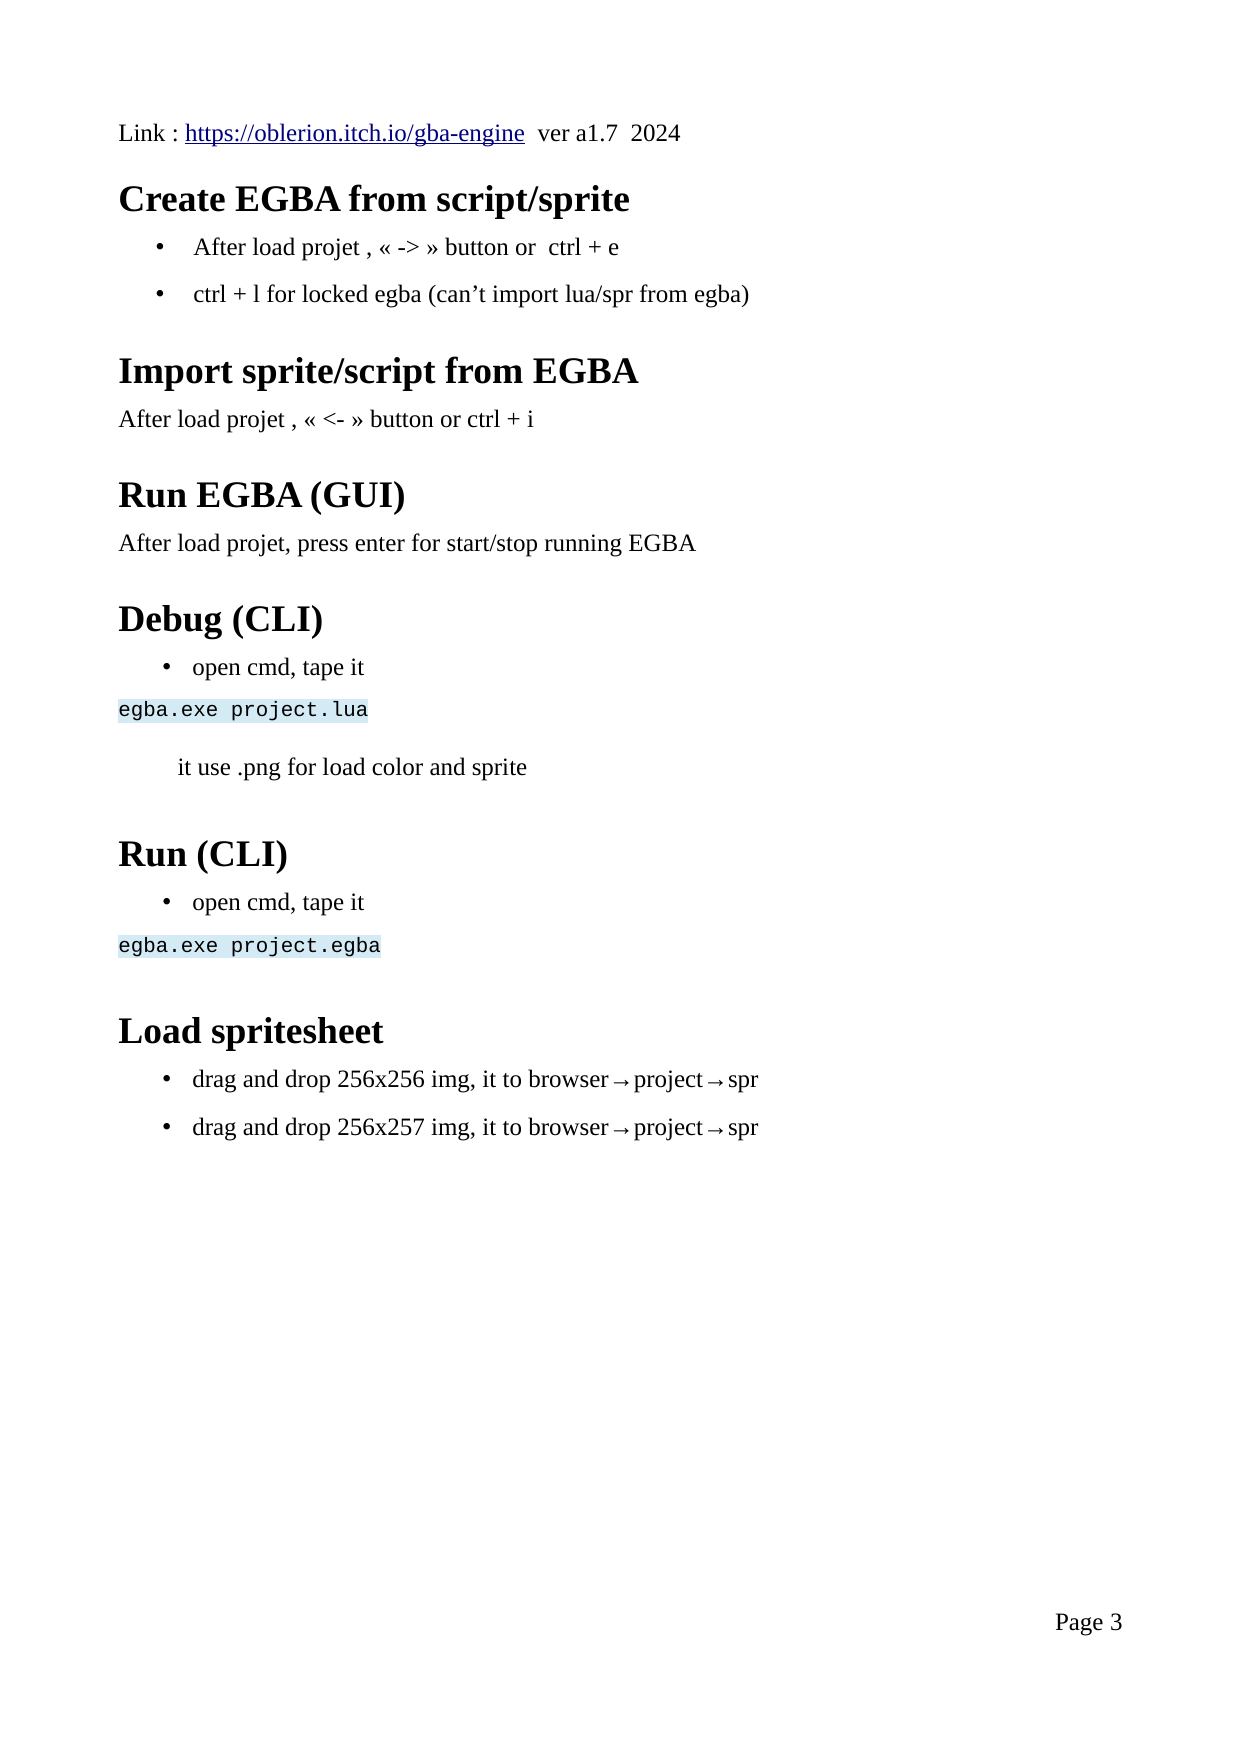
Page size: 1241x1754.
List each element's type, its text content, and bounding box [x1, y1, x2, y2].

subtitle Import sprite/script from EGBA [118, 348, 1122, 391]
list open cmd, tape it [162, 652, 1122, 681]
list drag and drop 256x257 img, it to browser→project→spr [162, 1112, 1122, 1141]
text After load projet , « <- » button or ctrl + i [118, 404, 1122, 432]
list ctrl + l for locked egba (can’t import lua/spr from egba) [156, 279, 1122, 308]
subtitle Create EGBA from script/sprite [118, 176, 1122, 219]
list After load projet , « -> » button or ctrl + e [156, 232, 1122, 261]
text egba.exe project.lua [118, 699, 1122, 723]
subtitle Run (CLI) [118, 832, 1122, 875]
text egba.exe project.egba [118, 935, 1122, 958]
subtitle Load spritesheet [118, 1009, 1122, 1052]
text it use .png for load color and sprite [177, 752, 1063, 781]
subtitle Debug (CLI) [118, 596, 1122, 639]
list open cmd, tape it [162, 887, 1122, 916]
list drag and drop 256x256 img, it to browser→project→spr [162, 1064, 1122, 1093]
text After load projet, press enter for start/stop running EGBA [118, 528, 1122, 556]
subtitle Run EGBA (GUI) [118, 472, 1122, 515]
